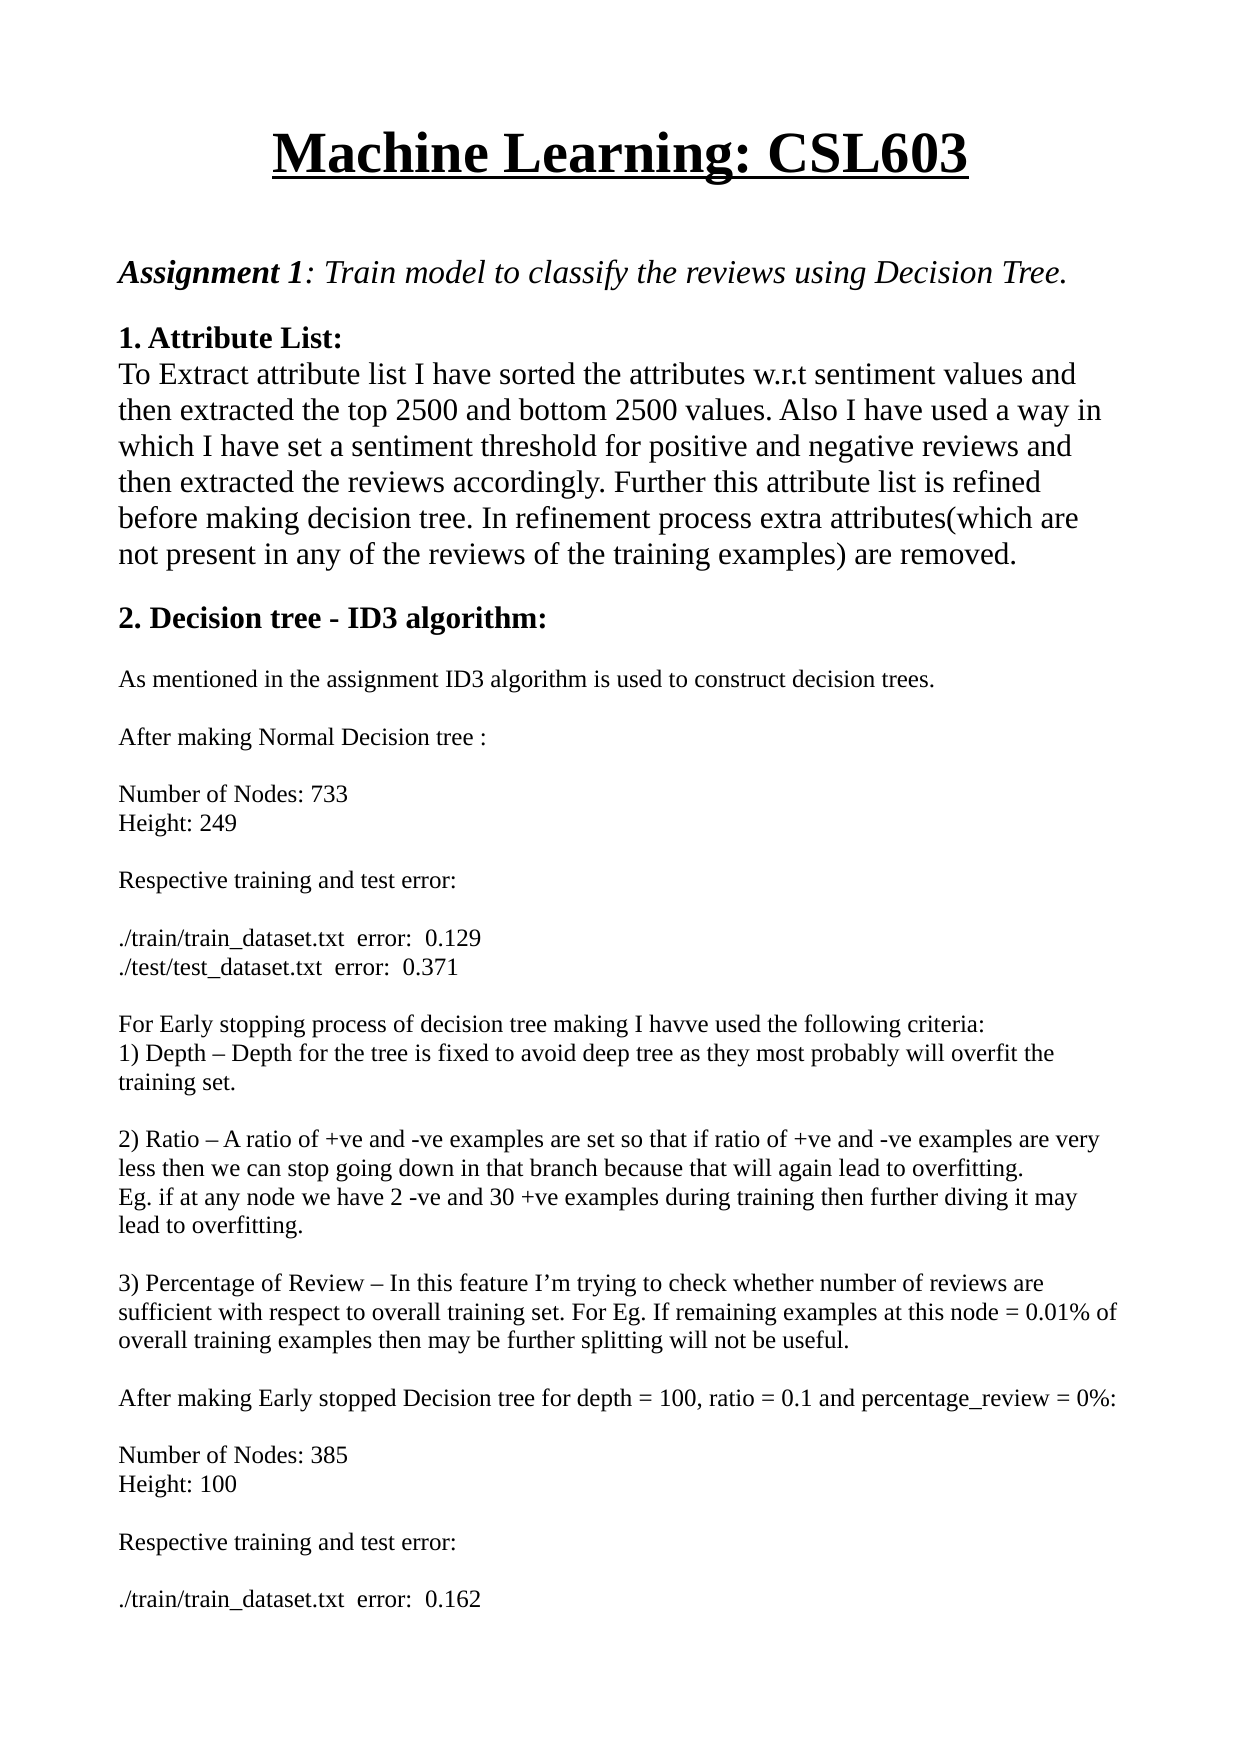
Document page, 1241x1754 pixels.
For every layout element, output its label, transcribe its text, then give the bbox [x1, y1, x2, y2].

text To Extract attribute list I have sorted the attributes w.r.t sentiment values and then extracted the top 2500 and bottom 2500 values. Also I have used a way in which I have set a sentiment threshold for positive and negative reviews and then extracted the reviews accordingly. Further this attribute list is refined before making decision tree. In refinement process extra attributes(which are not present in any of the reviews of the training examples) are removed. [118, 355, 1122, 571]
text 1. Attribute List: [118, 319, 1122, 355]
text Height: 100 [118, 1469, 1122, 1498]
text ./train/train_dataset.txt error: 0.162 [118, 1584, 1122, 1613]
text Number of Nodes: 385 [118, 1441, 1122, 1469]
text Respective training and test error: [118, 1527, 1122, 1556]
text Height: 249 [118, 808, 1122, 837]
text 2. Decision tree - ID3 algorithm: [118, 600, 1122, 636]
text 3) Percentage of Review – In this feature I’m trying to check whether number of reviews are sufficient with respect to overall training set. For Eg. If remaining examples at this node = 0.01% of overall training examples then may be further splitting will not be useful. [118, 1268, 1122, 1354]
text Machine Learning: CSL603 [118, 118, 1122, 185]
text After making Normal Decision tree : [118, 722, 1122, 751]
text Respective training and test error: [118, 866, 1122, 894]
text 1) Depth – Depth for the tree is fixed to avoid deep tree as they most probably will overfit the training set. [118, 1038, 1122, 1096]
text Assignment 1: Train model to classify the reviews using Decision Tree. [118, 252, 1122, 291]
text 2) Ratio – A ratio of +ve and -ve examples are set so that if ratio of +ve and -ve examples are very less then we can stop going down in that branch because that will again lead to overfitting. [118, 1124, 1122, 1182]
text ./train/train_dataset.txt error: 0.129 [118, 923, 1122, 952]
text As mentioned in the assignment ID3 algorithm is used to construct decision trees. [118, 664, 1122, 693]
text Number of Nodes: 733 [118, 779, 1122, 808]
text Eg. if at any node we have 2 -ve and 30 +ve examples during training then further diving it may lead to overfitting. [118, 1182, 1122, 1239]
text After making Early stopped Decision tree for depth = 100, ratio = 0.1 and percentage_review = 0%: [118, 1383, 1122, 1412]
text For Early stopping process of decision tree making I havve used the following criteria: [118, 1009, 1122, 1038]
text ./test/test_dataset.txt error: 0.371 [118, 952, 1122, 981]
